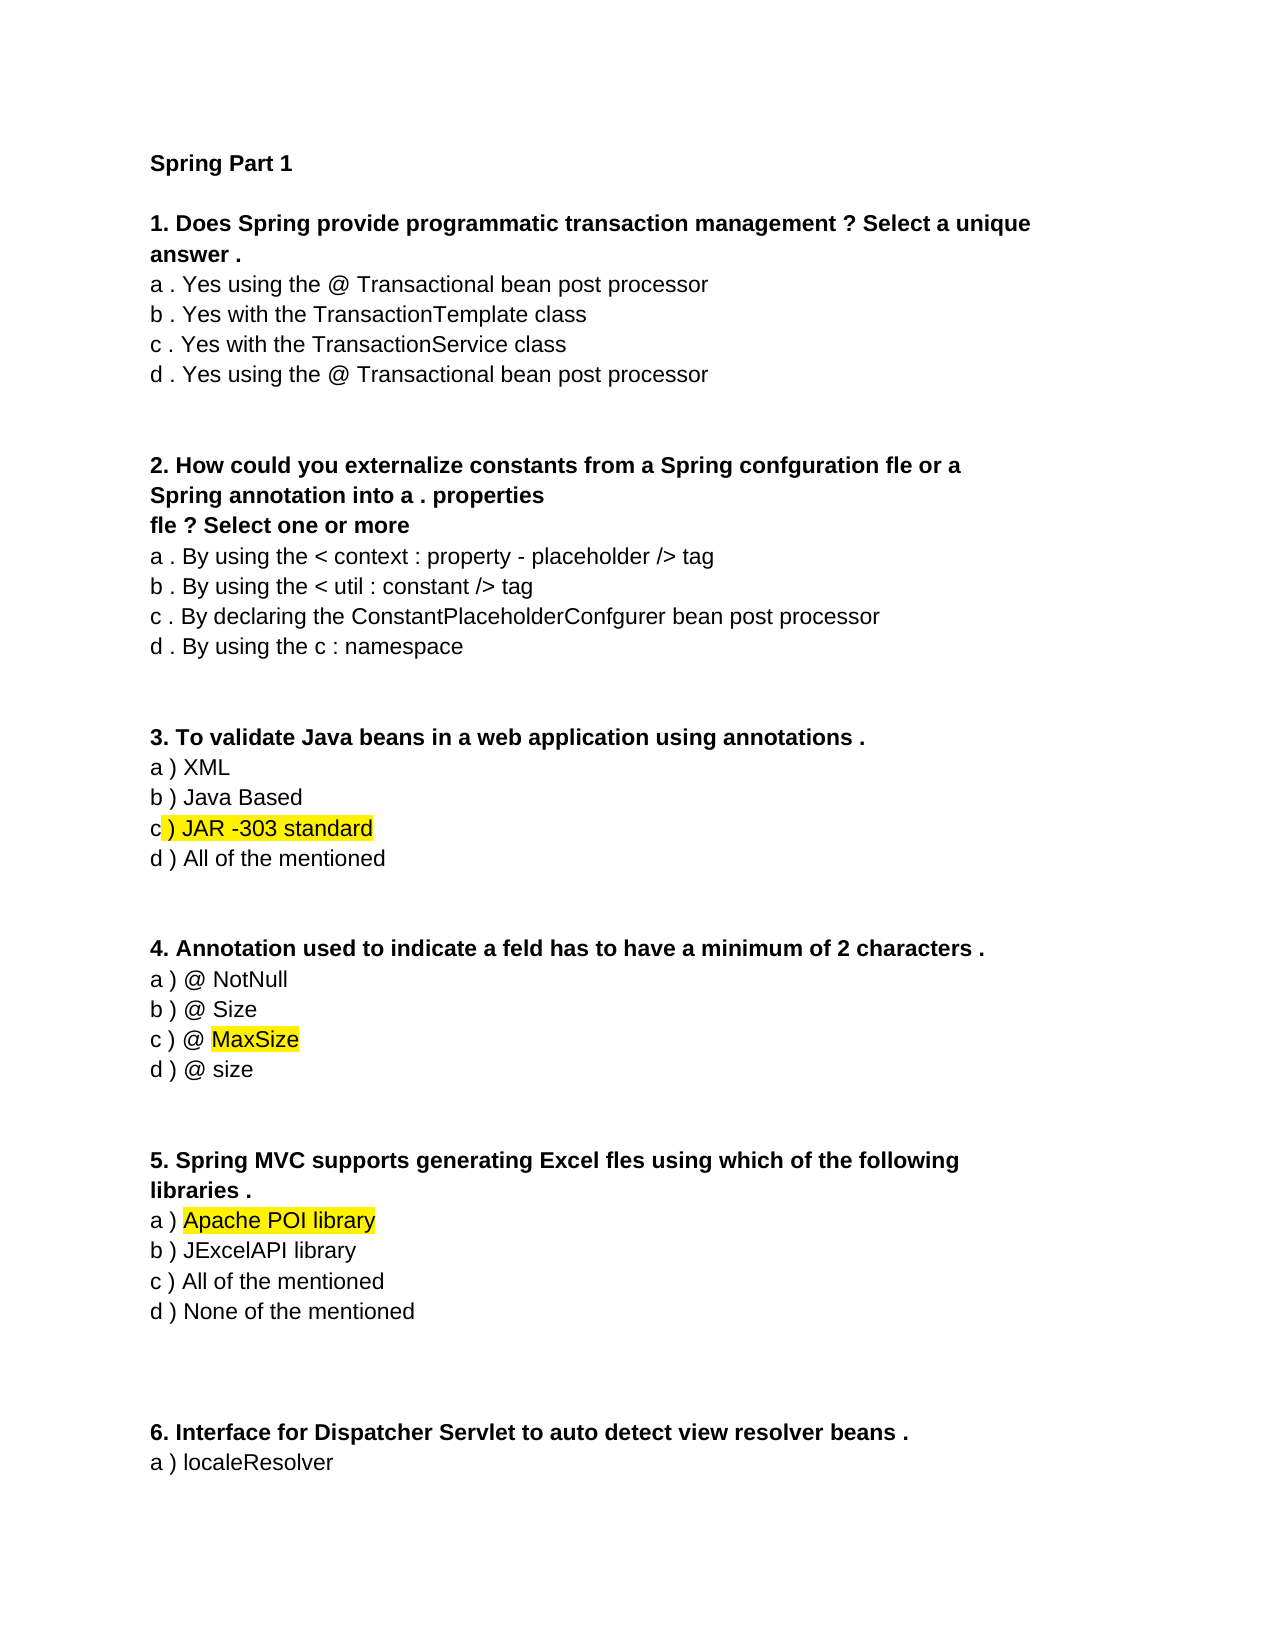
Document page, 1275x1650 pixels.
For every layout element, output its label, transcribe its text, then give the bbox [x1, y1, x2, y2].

text 4. Annotation used to indicate a feld has to have a minimum of 2 characters . [150, 935, 1125, 962]
text 1. Does Spring provide programmatic transaction management ? Select a unique [150, 210, 1125, 237]
text 3. To validate Java beans in a web application using annotations . [150, 724, 1125, 750]
text d . By using the c : namespace [150, 633, 1125, 660]
text 5. Spring MVC supports generating Excel fles using which of the following [150, 1147, 1125, 1173]
text 2. How could you externalize constants from a Spring confguration fle or a [150, 452, 1125, 478]
text c ) JAR -303 standard [150, 814, 1125, 841]
text d . Yes using the @ Transactional bean post processor [150, 361, 1125, 388]
text c . Yes with the TransactionService class [150, 331, 1125, 358]
text Spring annotation into a . properties [150, 482, 1125, 509]
text a ) localeResolver [150, 1449, 1125, 1475]
text b . By using the < util : constant /> tag [150, 573, 1125, 599]
text Spring Part 1 [150, 150, 1125, 176]
text 6. Interface for Dispatcher Servlet to auto detect view resolver beans . [150, 1419, 1125, 1445]
text b . Yes with the TransactionTemplate class [150, 301, 1125, 327]
text d ) @ size [150, 1056, 1125, 1083]
text c ) All of the mentioned [150, 1268, 1125, 1294]
text a . By using the < context : property - placeholder /> tag [150, 543, 1125, 569]
text a . Yes using the @ Transactional bean post processor [150, 271, 1125, 297]
text b ) @ Size [150, 996, 1125, 1022]
text a ) @ NotNull [150, 966, 1125, 992]
text answer . [150, 241, 1125, 267]
text libraries . [150, 1177, 1125, 1203]
text a ) XML [150, 754, 1125, 781]
text d ) All of the mentioned [150, 845, 1125, 871]
text fle ? Select one or more [150, 512, 1125, 539]
text c . By declaring the ConstantPlaceholderConfgurer bean post processor [150, 603, 1125, 629]
text b ) JExcelAPI library [150, 1237, 1125, 1264]
text c ) @ MaxSize [150, 1026, 1125, 1052]
text b ) Java Based [150, 784, 1125, 811]
text a ) Apache POI library [150, 1207, 1125, 1234]
text d ) None of the mentioned [150, 1298, 1125, 1324]
